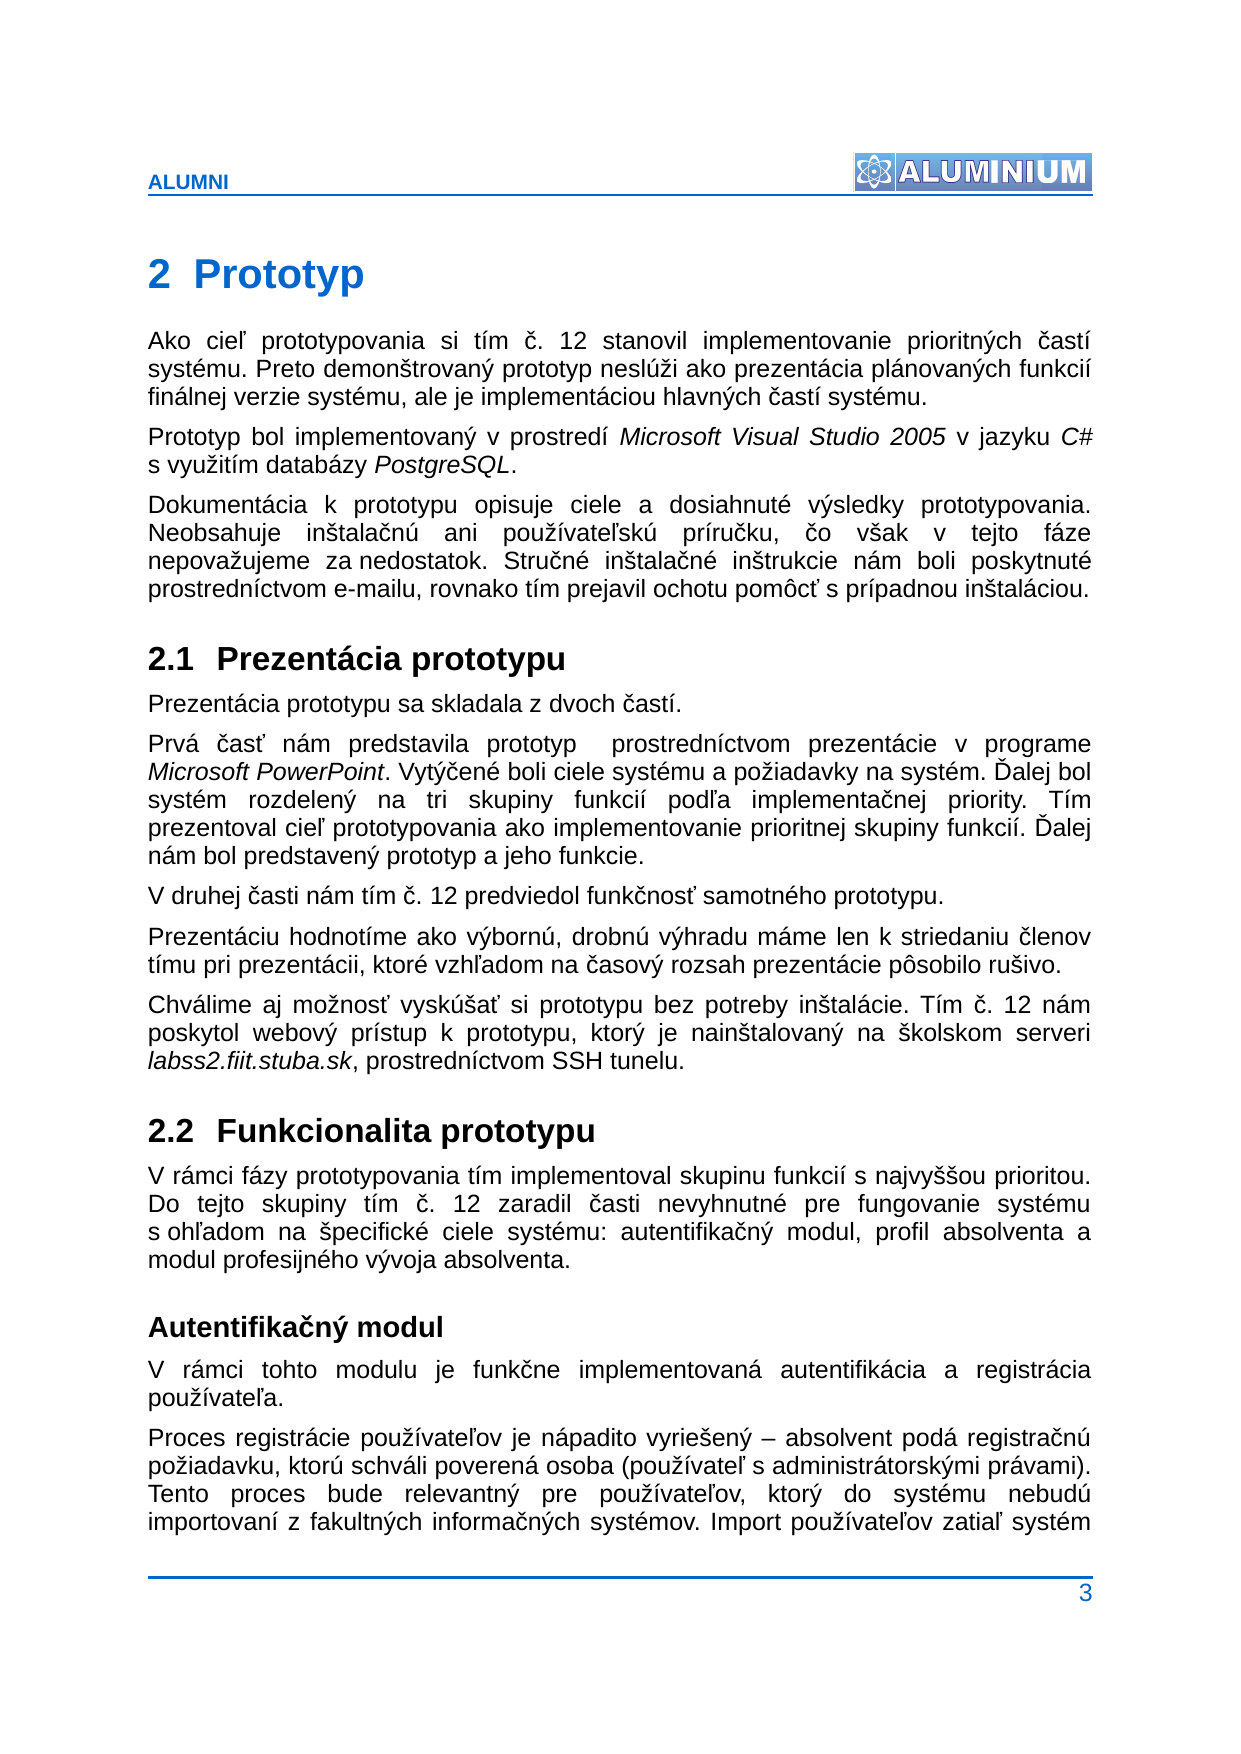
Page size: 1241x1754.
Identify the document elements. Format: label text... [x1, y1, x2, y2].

text Prezentáciu hodnotíme ako výbornú, drobnú výhradu máme len k striedaniu členov tímu pri prezentácii, ktoré vzhľadom na časový rozsah prezentácie pôsobilo rušivo. [148, 923, 1093, 978]
text V druhej časti nám tím č. 12 predviedol funkčnosť samotného prototypu. [148, 882, 1093, 910]
subtitle Funkcionalita prototypu [148, 1112, 1093, 1149]
text V rámci tohto modulu je funkčne implementovaná autentifikácia a registrácia používateľa. [148, 1356, 1093, 1411]
text Ako cieľ prototypovania si tím č. 12 stanovil implementovanie prioritných častí systému. Preto demonštrovaný prototyp neslúži ako prezentácia plánovaných funkcií finálnej verzie systému, ale je implementáciou hlavných častí systému. [148, 326, 1093, 410]
subtitle Prototyp [148, 250, 1093, 297]
text Proces registrácie používateľov je nápadito vyriešený – absolvent podá registračnú požiadavku, ktorú schváli poverená osoba (používateľ s administrátorskými právami). Tento proces bude relevantný pre používateľov, ktorý do systému nebudú importovaní z fakultných informačných systémov. Import používateľov zatiaľ systém [148, 1424, 1093, 1536]
text V rámci fázy prototypovania tím implementoval skupinu funkcií s najvyššou prioritou. Do tejto skupiny tím č. 12 zaradil časti nevyhnutné pre fungovanie systému s ohľadom na špecifické ciele systému: autentifikačný modul, profil absolventa a modul profesijného vývoja absolventa. [148, 1162, 1093, 1273]
text Chválime aj možnosť vyskúšať si prototypu bez potreby inštalácie. Tím č. 12 nám poskytol webový prístup k prototypu, ktorý je nainštalovaný na školskom serveri labss2.fiit.stuba.sk, prostredníctvom SSH tunelu. [148, 991, 1093, 1075]
text Prvá časť nám predstavila prototyp prostredníctvom prezentácie v programe Microsoft PowerPoint. Vytýčené boli ciele systému a požiadavky na systém. Ďalej bol systém rozdelený na tri skupiny funkcií podľa implementačnej priority. Tím prezentoval cieľ prototypovania ako implementovanie prioritnej skupiny funkcií. Ďalej nám bol predstavený prototyp a jeho funkcie. [148, 730, 1093, 870]
text Dokumentácia k prototypu opisuje ciele a dosiahnuté výsledky prototypovania. Neobsahuje inštalačnú ani používateľskú príručku, čo však v tejto fáze nepovažujeme za nedostatok. Stručné inštalačné inštrukcie nám boli poskytnuté prostredníctvom e-mailu, rovnako tím prejavil ochotu pomôcť s prípadnou inštaláciou. [148, 491, 1093, 603]
text Prototyp bol implementovaný v prostredí Microsoft Visual Studio 2005 v jazyku C# s využitím databázy PostgreSQL. [148, 423, 1093, 478]
subtitle Prezentácia prototypu [148, 640, 1093, 677]
text Prezentácia prototypu sa skladala z dvoch častí. [148, 690, 1093, 718]
subtitle Autentifikačný modul [148, 1311, 1093, 1343]
